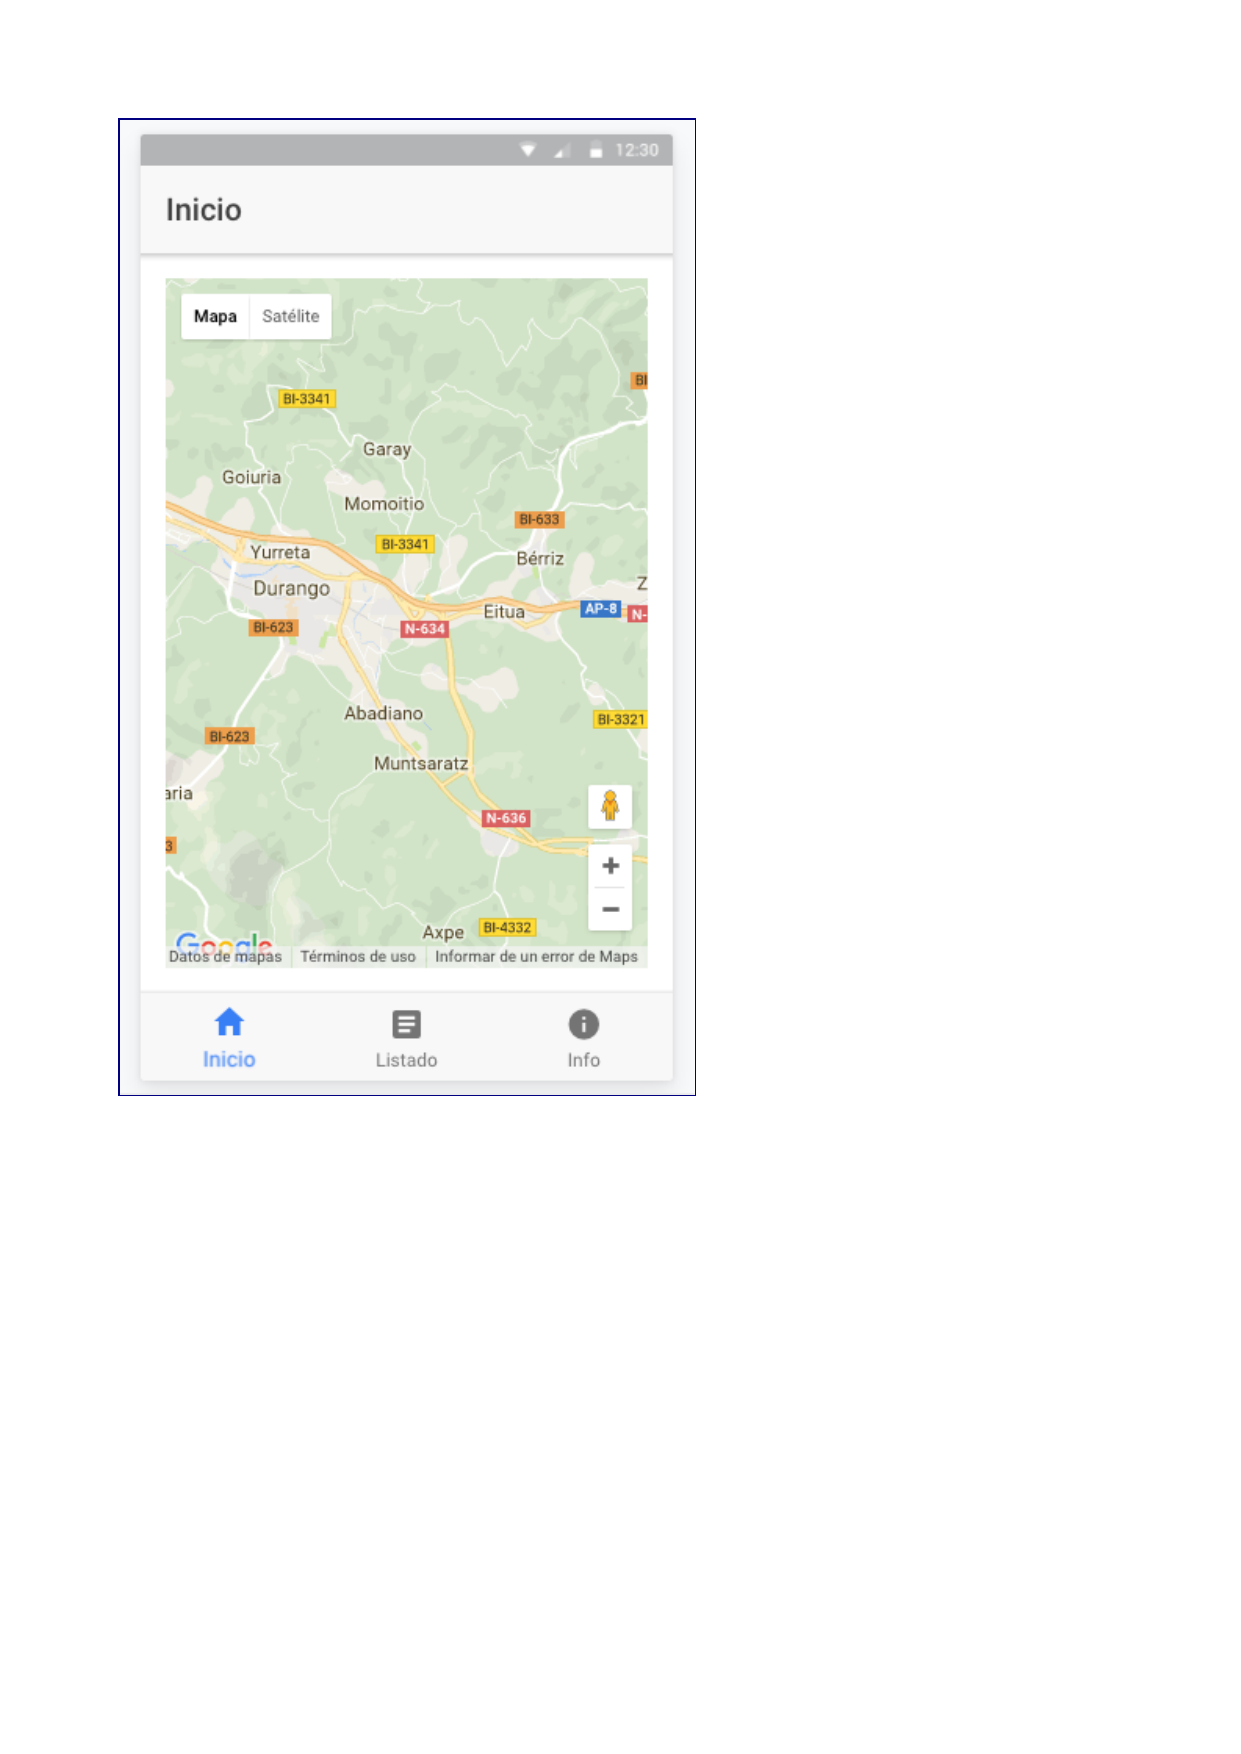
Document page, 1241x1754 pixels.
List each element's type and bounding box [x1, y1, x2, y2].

picture [120, 120, 695, 1095]
